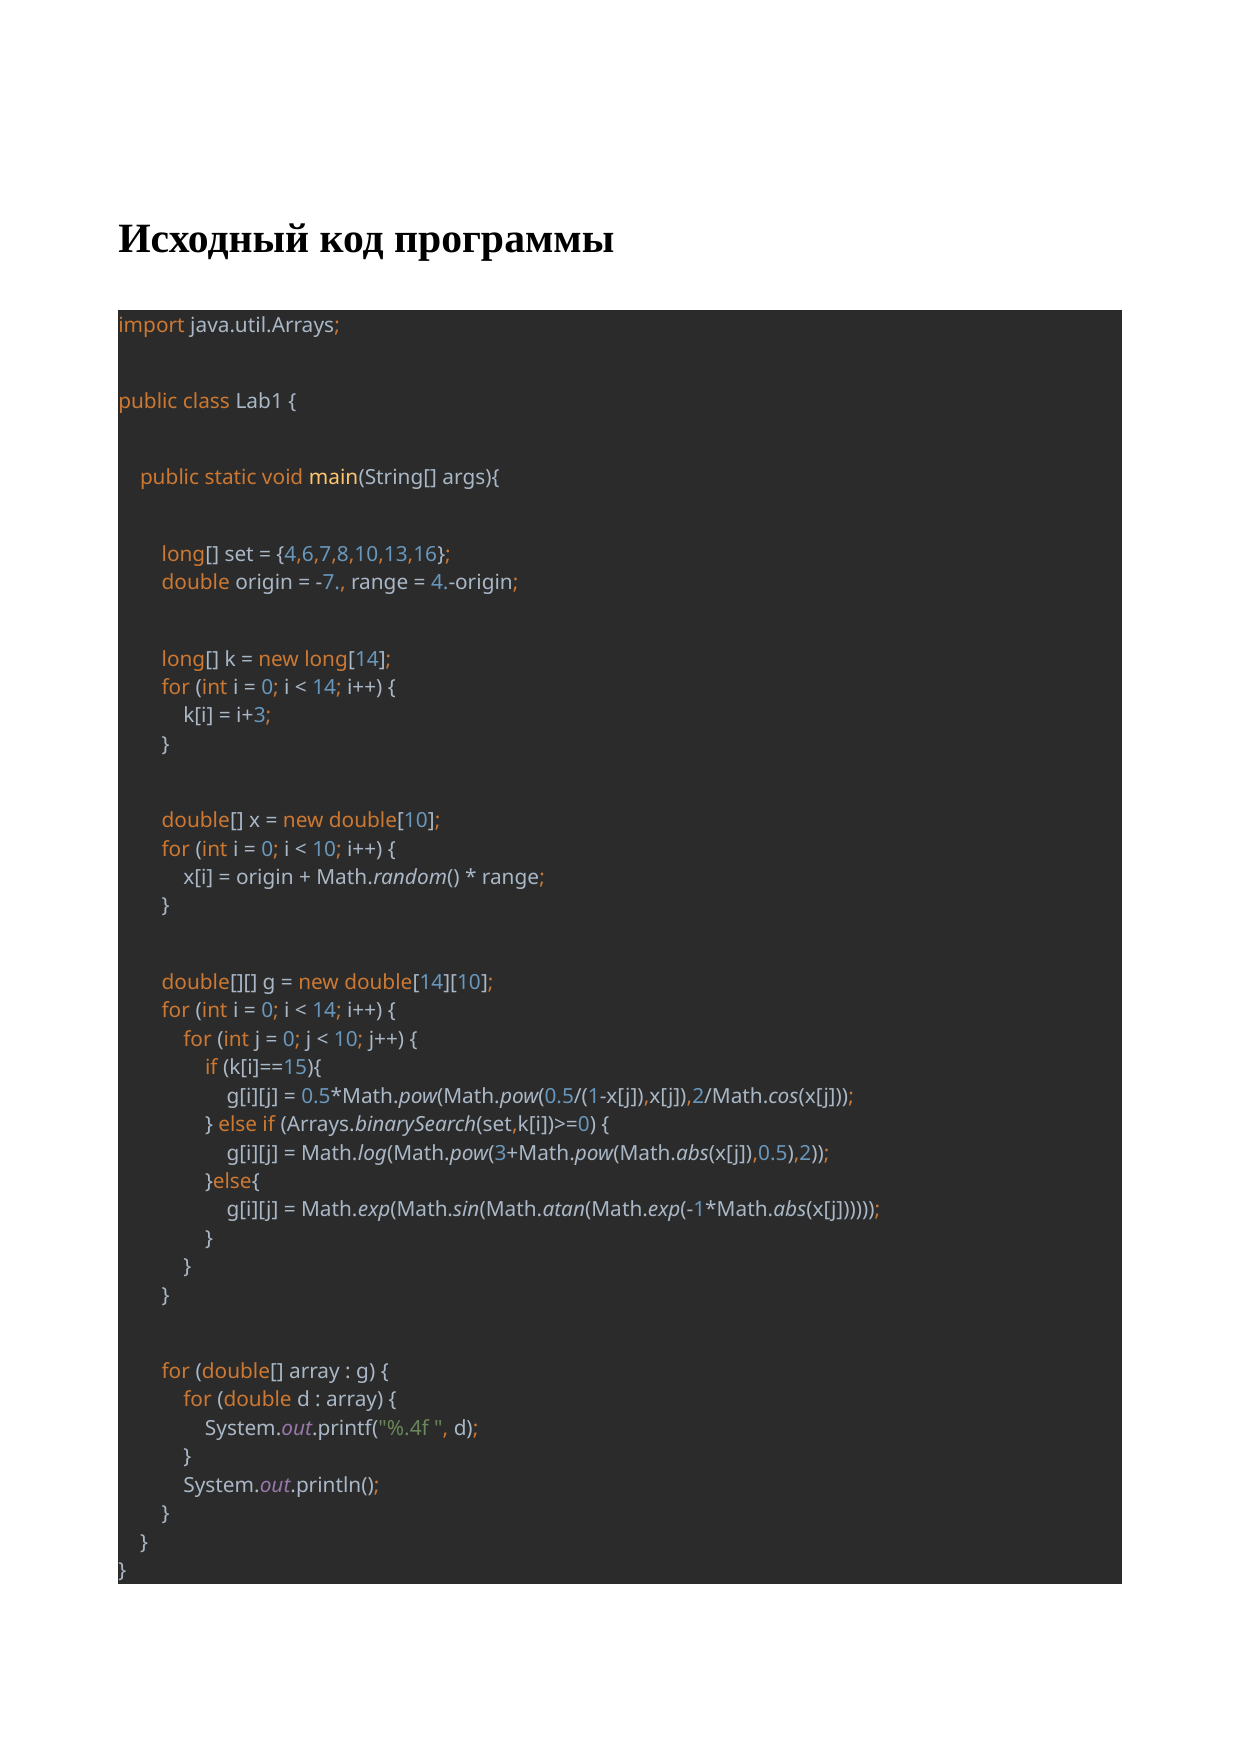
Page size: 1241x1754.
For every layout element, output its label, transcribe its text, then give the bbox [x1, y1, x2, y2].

text Исходный код программы [118, 214, 1122, 262]
text import java.util.Arrays; public class Lab1 { public static void main(String[] args){ long[] set = {4,6,7,8,10,13,16}; double origin = -7., range = 4.-origin; long[] k = new long[14]; for (int i = 0; i < 14; i++) { k[i] = i+3; } double[] x = new double[10]; for (int i = 0; i < 10; i++) { x[i] = origin + Math.random() * range; } double[][] g = new double[14][10]; for (int i = 0; i < 14; i++) { for (int j = 0; j < 10; j++) { if (k[i]==15){ g[i][j] = 0.5*Math.pow(Math.pow(0.5/(1-x[j]),x[j]),2/Math.cos(x[j])); } else if (Arrays.binarySearch(set,k[i])>=0) { g[i][j] = Math.log(Math.pow(3+Math.pow(Math.abs(x[j]),0.5),2)); }else{ g[i][j] = Math.exp(Math.sin(Math.atan(Math.exp(-1*Math.abs(x[j]))))); } } } for (double[] array : g) { for (double d : array) { System.out.printf("%.4f ", d); } System.out.println(); } } } [118, 310, 1122, 1584]
